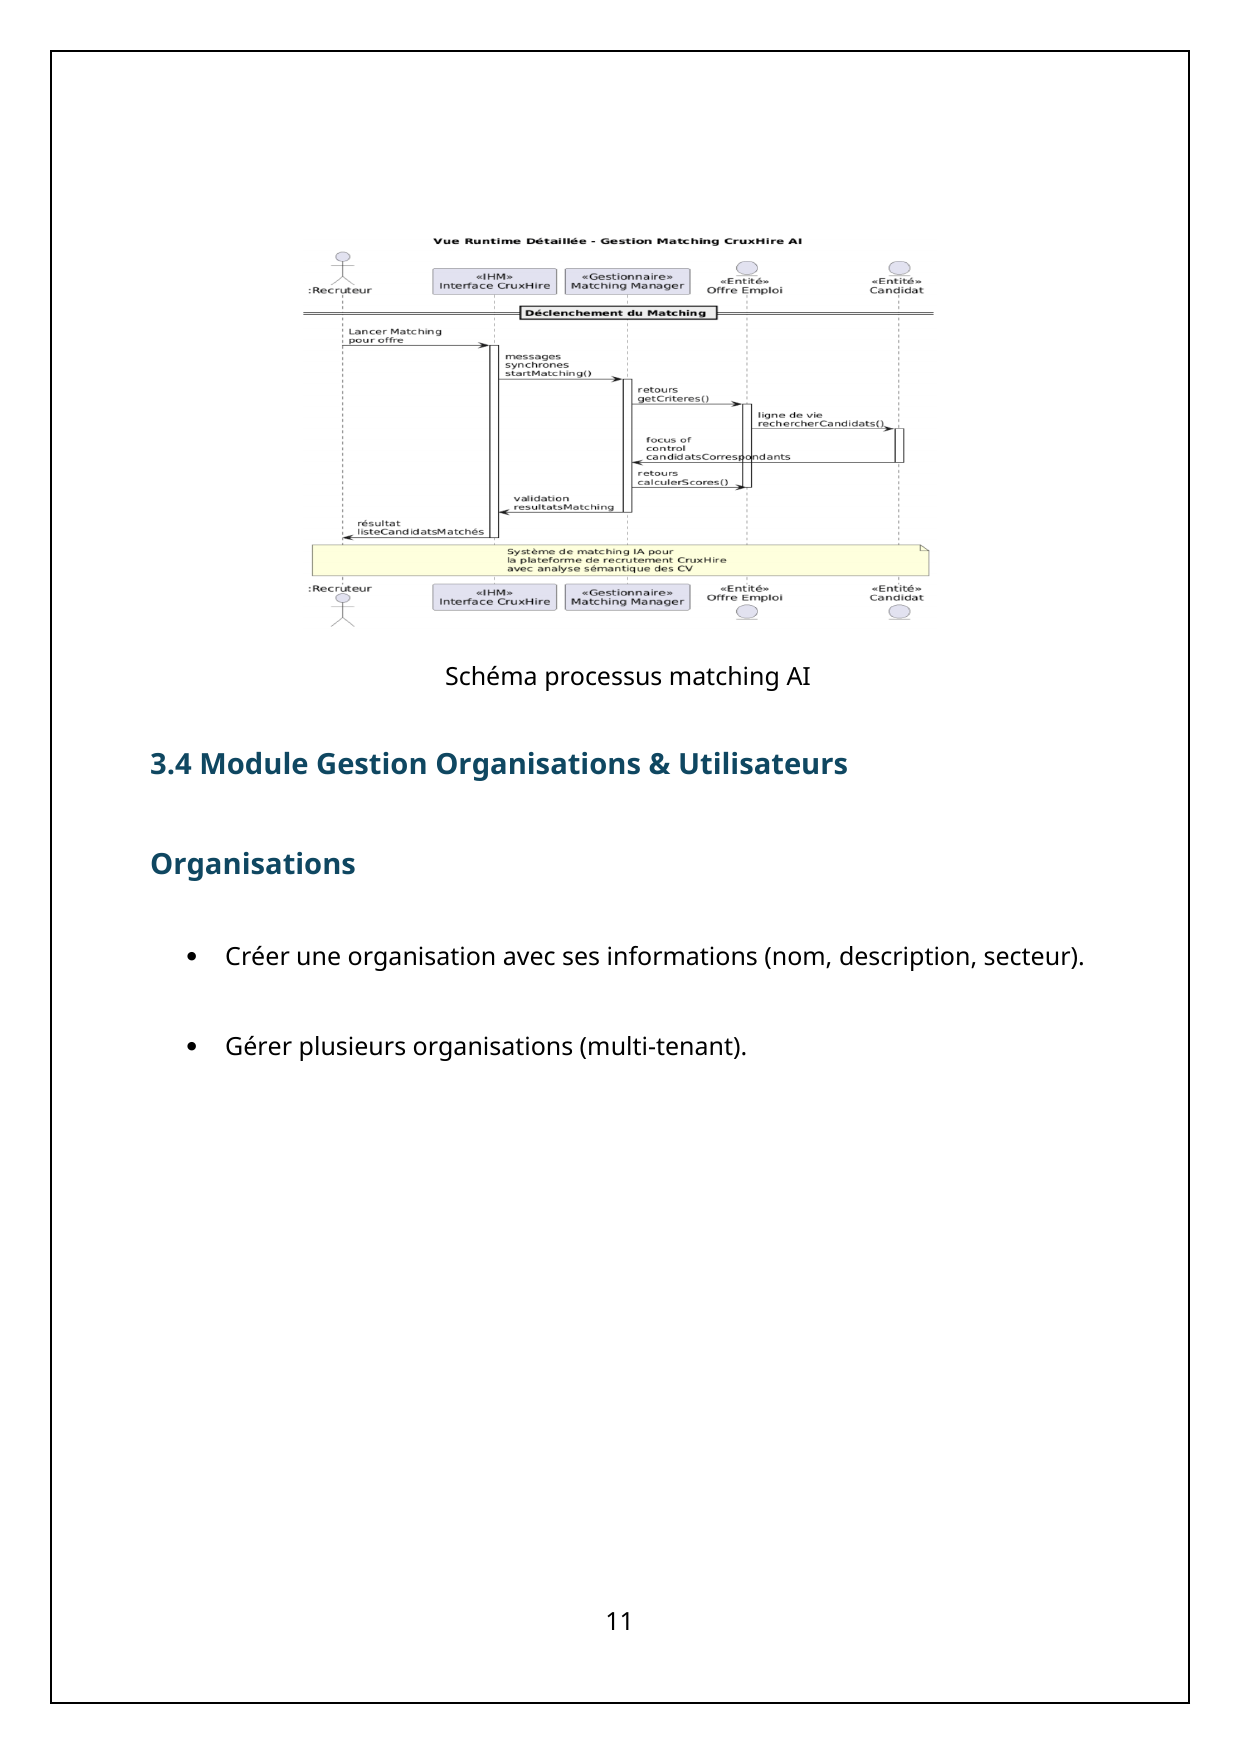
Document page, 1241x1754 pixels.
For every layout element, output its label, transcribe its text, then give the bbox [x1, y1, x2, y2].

list Créer une organisation avec ses informations (nom, description, secteur). [187, 939, 1090, 973]
subtitle 3.4 Module Gestion Organisations & Utilisateurs [150, 743, 1090, 783]
list Gérer plusieurs organisations (multi-tenant). [187, 1028, 1090, 1062]
text Schéma processus matching AI [371, 658, 1090, 692]
text Organisations [150, 843, 1090, 883]
